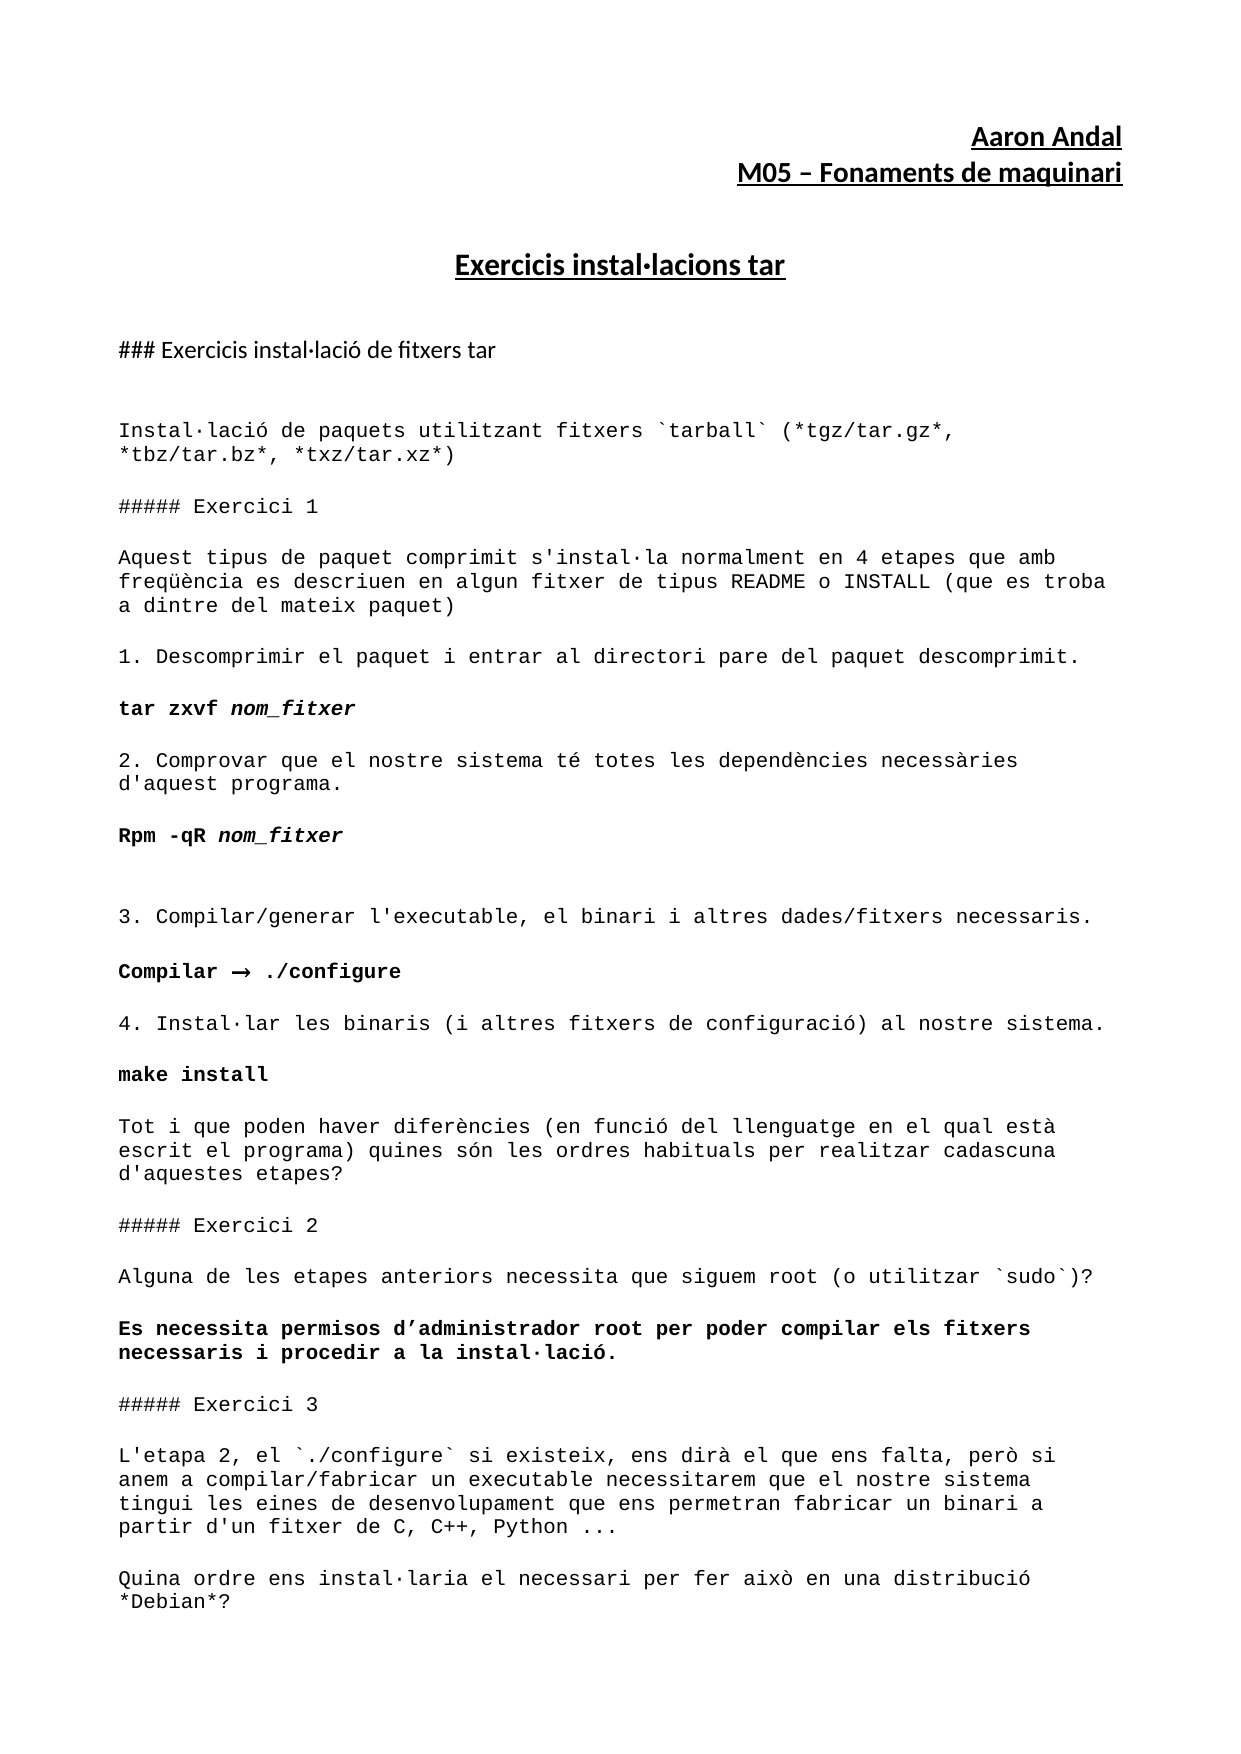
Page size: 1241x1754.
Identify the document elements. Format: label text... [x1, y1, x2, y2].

text anem a compilar/fabricar un executable necessitarem que el nostre sistema [118, 1469, 1122, 1492]
text *Debian*? [118, 1591, 1122, 1615]
text d'aquestes etapes? [118, 1163, 1122, 1187]
text ##### Exercici 1 [118, 496, 1122, 519]
text 4. Instal·lar les binaris (i altres fitxers de configuració) al nostre sistema. [118, 1013, 1122, 1036]
text make install [118, 1064, 1122, 1088]
text Rpm -qR nom_fitxer [118, 825, 1122, 848]
text *tbz/tar.bz*, *txz/tar.xz*) [118, 444, 1122, 468]
text Aaron Andal [118, 118, 1122, 154]
text tar zxvf nom_fitxer [118, 698, 1122, 722]
text 3. Compilar/generar l'executable, el binari i altres dades/fitxers necessaris. [118, 906, 1122, 930]
text freqüència es descriuen en algun fitxer de tipus README o INSTALL (que es troba [118, 571, 1122, 594]
text escrit el programa) quines són les ordres habituals per realitzar cadascuna [118, 1139, 1122, 1163]
text Instal·lació de paquets utilitzant fitxers `tarball` (*tgz/tar.gz*, [118, 420, 1122, 444]
text ##### Exercici 3 [118, 1393, 1122, 1417]
text ##### Exercici 2 [118, 1215, 1122, 1238]
text ### Exercicis instal·lació de fitxers tar [118, 334, 1122, 364]
text Tot i que poden haver diferències (en funció del llenguatge en el qual està [118, 1116, 1122, 1139]
text 1. Descomprimir el paquet i entrar al directori pare del paquet descomprimit. [118, 646, 1122, 670]
text partir d'un fitxer de C, C++, Python ... [118, 1516, 1122, 1540]
text Aquest tipus de paquet comprimit s'instal·la normalment en 4 etapes que amb [118, 547, 1122, 571]
text Alguna de les etapes anteriors necessita que siguem root (o utilitzar `sudo`)? [118, 1267, 1122, 1290]
text Compilar → ./configure [118, 958, 1122, 984]
text Quina ordre ens instal·laria el necessari per fer això en una distribució [118, 1568, 1122, 1591]
text M05 – Fonaments de maquinari [118, 154, 1122, 189]
text Exercicis instal·lacions tar [118, 245, 1122, 283]
text tingui les eines de desenvolupament que ens permetran fabricar un binari a [118, 1492, 1122, 1516]
text Es necessita permisos d’administrador root per poder compilar els fitxers necessaris i procedir a la instal·lació. [118, 1318, 1122, 1366]
text 2. Comprovar que el nostre sistema té totes les dependències necessàries d'aquest programa. [118, 749, 1122, 797]
text L'etapa 2, el `./configure` si existeix, ens dirà el que ens falta, però si [118, 1445, 1122, 1469]
text a dintre del mateix paquet) [118, 594, 1122, 618]
